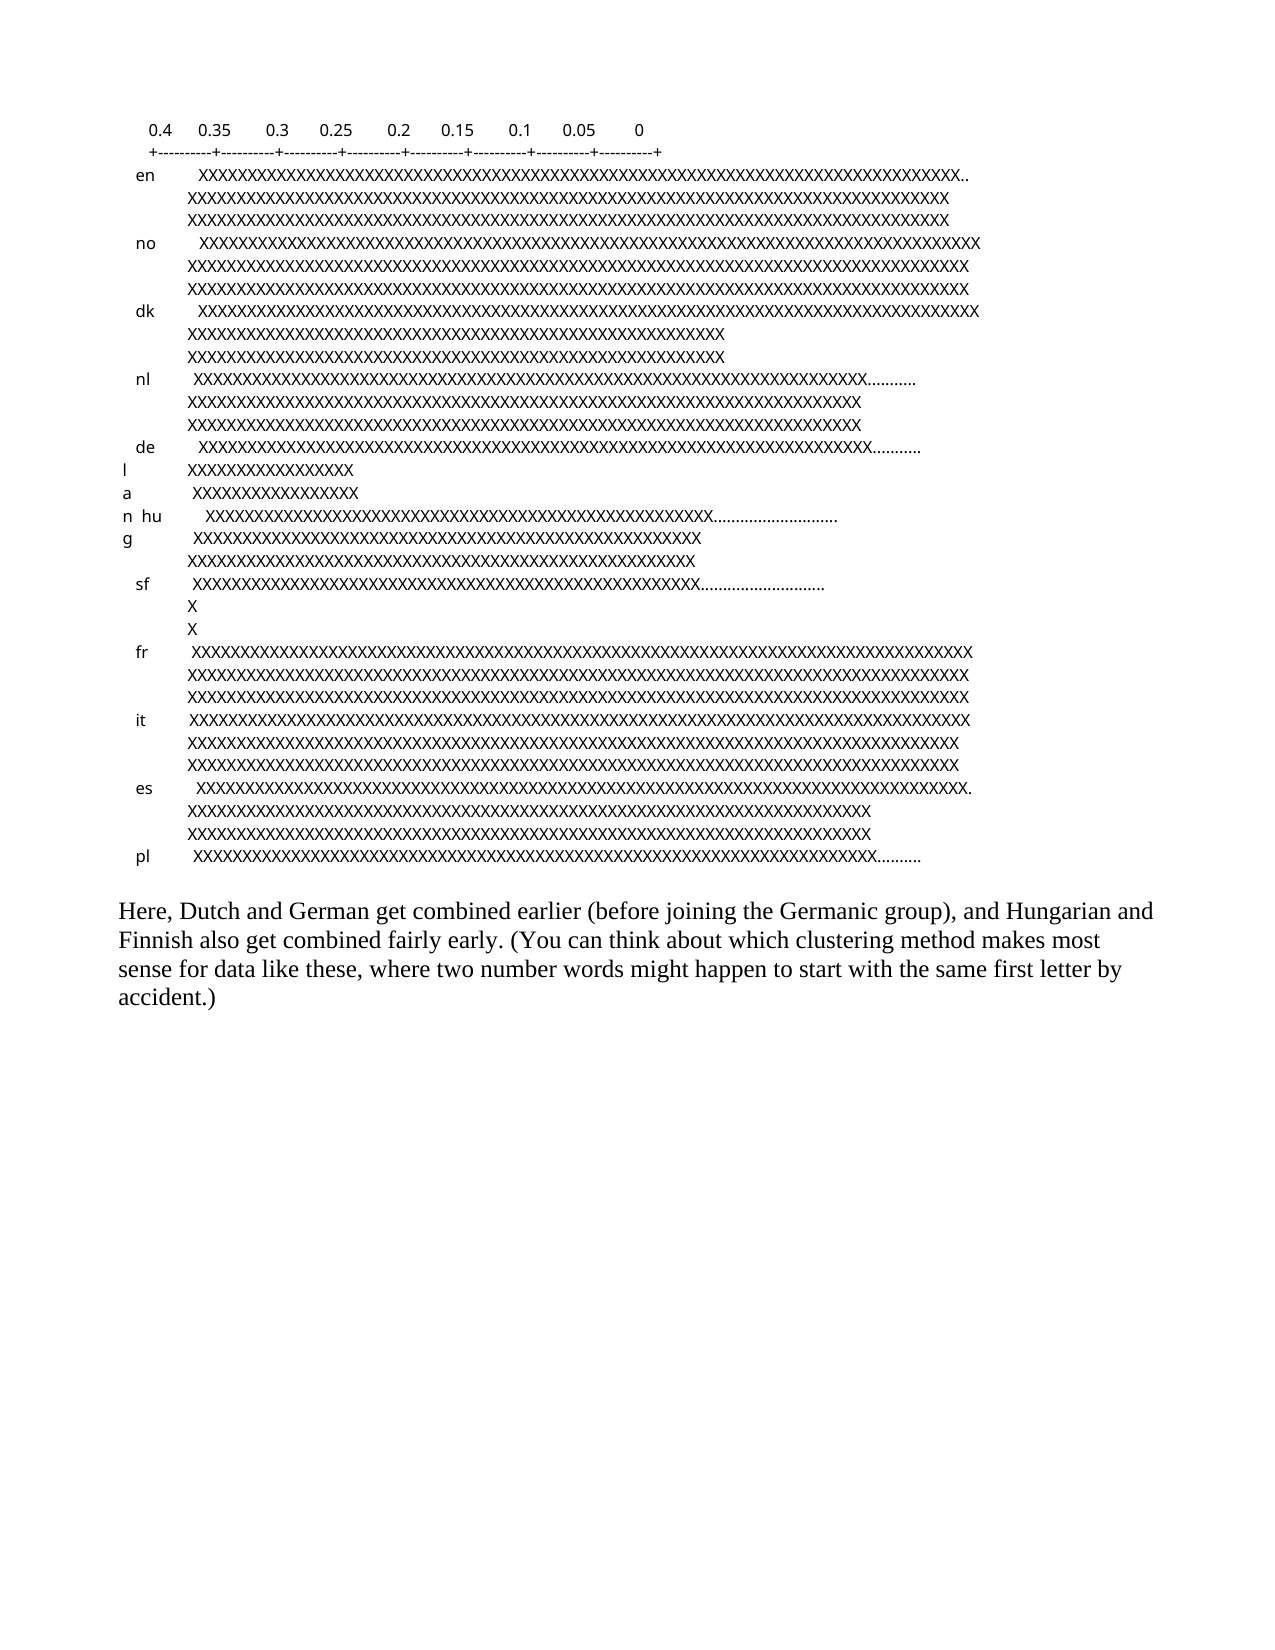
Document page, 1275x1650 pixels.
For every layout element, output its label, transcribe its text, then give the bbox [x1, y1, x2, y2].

text n hu XXXXXXXXXXXXXXXXXXXXXXXXXXXXXXXXXXXXXXXXXXXXXXXXXXXX............................ [118, 504, 1157, 527]
text no XXXXXXXXXXXXXXXXXXXXXXXXXXXXXXXXXXXXXXXXXXXXXXXXXXXXXXXXXXXXXXXXXXXXXXXXXXXXXXXX [118, 232, 1157, 254]
text fr XXXXXXXXXXXXXXXXXXXXXXXXXXXXXXXXXXXXXXXXXXXXXXXXXXXXXXXXXXXXXXXXXXXXXXXXXXXXXXXX [118, 640, 1157, 663]
text en XXXXXXXXXXXXXXXXXXXXXXXXXXXXXXXXXXXXXXXXXXXXXXXXXXXXXXXXXXXXXXXXXXXXXXXXXXXXXX.. [118, 163, 1157, 186]
text XXXXXXXXXXXXXXXXXXXXXXXXXXXXXXXXXXXXXXXXXXXXXXXXXXXXXXXXXXXXXXXXXXXXXXXXXXXXXXX [118, 731, 1157, 754]
text es XXXXXXXXXXXXXXXXXXXXXXXXXXXXXXXXXXXXXXXXXXXXXXXXXXXXXXXXXXXXXXXXXXXXXXXXXXXXXXX. [118, 777, 1157, 799]
text l XXXXXXXXXXXXXXXXX [118, 459, 1157, 481]
text XXXXXXXXXXXXXXXXXXXXXXXXXXXXXXXXXXXXXXXXXXXXXXXXXXXXXXXXXXXXXXXXXXXXX [118, 413, 1157, 436]
text XXXXXXXXXXXXXXXXXXXXXXXXXXXXXXXXXXXXXXXXXXXXXXXXXXXXXXXXXXXXXXXXXXXXXX [118, 822, 1157, 845]
text X [118, 595, 1157, 618]
text sf XXXXXXXXXXXXXXXXXXXXXXXXXXXXXXXXXXXXXXXXXXXXXXXXXXXX............................ [118, 572, 1157, 595]
text XXXXXXXXXXXXXXXXXXXXXXXXXXXXXXXXXXXXXXXXXXXXXXXXXXXXXXXXXXXXXXXXXXXXXXXXXXXXXXXX [118, 254, 1157, 277]
text XXXXXXXXXXXXXXXXXXXXXXXXXXXXXXXXXXXXXXXXXXXXXXXXXXXXXXXXXXXXXXXXXXXXXXXXXXXXXXXX [118, 663, 1157, 686]
text XXXXXXXXXXXXXXXXXXXXXXXXXXXXXXXXXXXXXXXXXXXXXXXXXXXXXXXXXXXXXXXXXXXXXXXXXXXXXX [118, 186, 1157, 209]
text pl XXXXXXXXXXXXXXXXXXXXXXXXXXXXXXXXXXXXXXXXXXXXXXXXXXXXXXXXXXXXXXXXXXXXXX.......... [118, 845, 1157, 867]
text +----------+----------+----------+----------+----------+----------+----------+----------+ [118, 141, 1157, 163]
text XXXXXXXXXXXXXXXXXXXXXXXXXXXXXXXXXXXXXXXXXXXXXXXXXXXXXXXXXXXXXXXXXXXXXXXXXXXXXXXX [118, 277, 1157, 300]
text 0.4 0.35 0.3 0.25 0.2 0.15 0.1 0.05 0 [118, 118, 1157, 141]
text it XXXXXXXXXXXXXXXXXXXXXXXXXXXXXXXXXXXXXXXXXXXXXXXXXXXXXXXXXXXXXXXXXXXXXXXXXXXXXXXX [118, 708, 1157, 731]
text XXXXXXXXXXXXXXXXXXXXXXXXXXXXXXXXXXXXXXXXXXXXXXXXXXXXXXXXXXXXXXXXXXXXXXXXXXXXXXX [118, 754, 1157, 777]
text XXXXXXXXXXXXXXXXXXXXXXXXXXXXXXXXXXXXXXXXXXXXXXXXXXXXXXXXXXXXXXXXXXXXXXXXXXXXXXXX [118, 686, 1157, 708]
text XXXXXXXXXXXXXXXXXXXXXXXXXXXXXXXXXXXXXXXXXXXXXXXXXXXXXXX [118, 322, 1157, 345]
text a XXXXXXXXXXXXXXXXX [118, 481, 1157, 504]
text XXXXXXXXXXXXXXXXXXXXXXXXXXXXXXXXXXXXXXXXXXXXXXXXXXXX [118, 549, 1157, 572]
text dk XXXXXXXXXXXXXXXXXXXXXXXXXXXXXXXXXXXXXXXXXXXXXXXXXXXXXXXXXXXXXXXXXXXXXXXXXXXXXXXX [118, 300, 1157, 322]
text XXXXXXXXXXXXXXXXXXXXXXXXXXXXXXXXXXXXXXXXXXXXXXXXXXXXXXXXXXXXXXXXXXXXXX [118, 799, 1157, 822]
text g XXXXXXXXXXXXXXXXXXXXXXXXXXXXXXXXXXXXXXXXXXXXXXXXXXXX [118, 527, 1157, 549]
text nl XXXXXXXXXXXXXXXXXXXXXXXXXXXXXXXXXXXXXXXXXXXXXXXXXXXXXXXXXXXXXXXXXXXXX........... [118, 368, 1157, 391]
text Here, Dutch and German get combined earlier (before joining the Germanic group), and Hungarian and Finnish also get combined fairly early. (You can think about which clustering method makes most sense for data like these, where two number words might happen to start with the same first letter by accident.) [118, 896, 1157, 1011]
text de XXXXXXXXXXXXXXXXXXXXXXXXXXXXXXXXXXXXXXXXXXXXXXXXXXXXXXXXXXXXXXXXXXXXX........... [118, 436, 1157, 459]
text XXXXXXXXXXXXXXXXXXXXXXXXXXXXXXXXXXXXXXXXXXXXXXXXXXXXXXXXXXXXXXXXXXXXXXXXXXXXXX [118, 209, 1157, 232]
text XXXXXXXXXXXXXXXXXXXXXXXXXXXXXXXXXXXXXXXXXXXXXXXXXXXXXXXXXXXXXXXXXXXXX [118, 391, 1157, 413]
text X [118, 618, 1157, 640]
text XXXXXXXXXXXXXXXXXXXXXXXXXXXXXXXXXXXXXXXXXXXXXXXXXXXXXXX [118, 345, 1157, 368]
